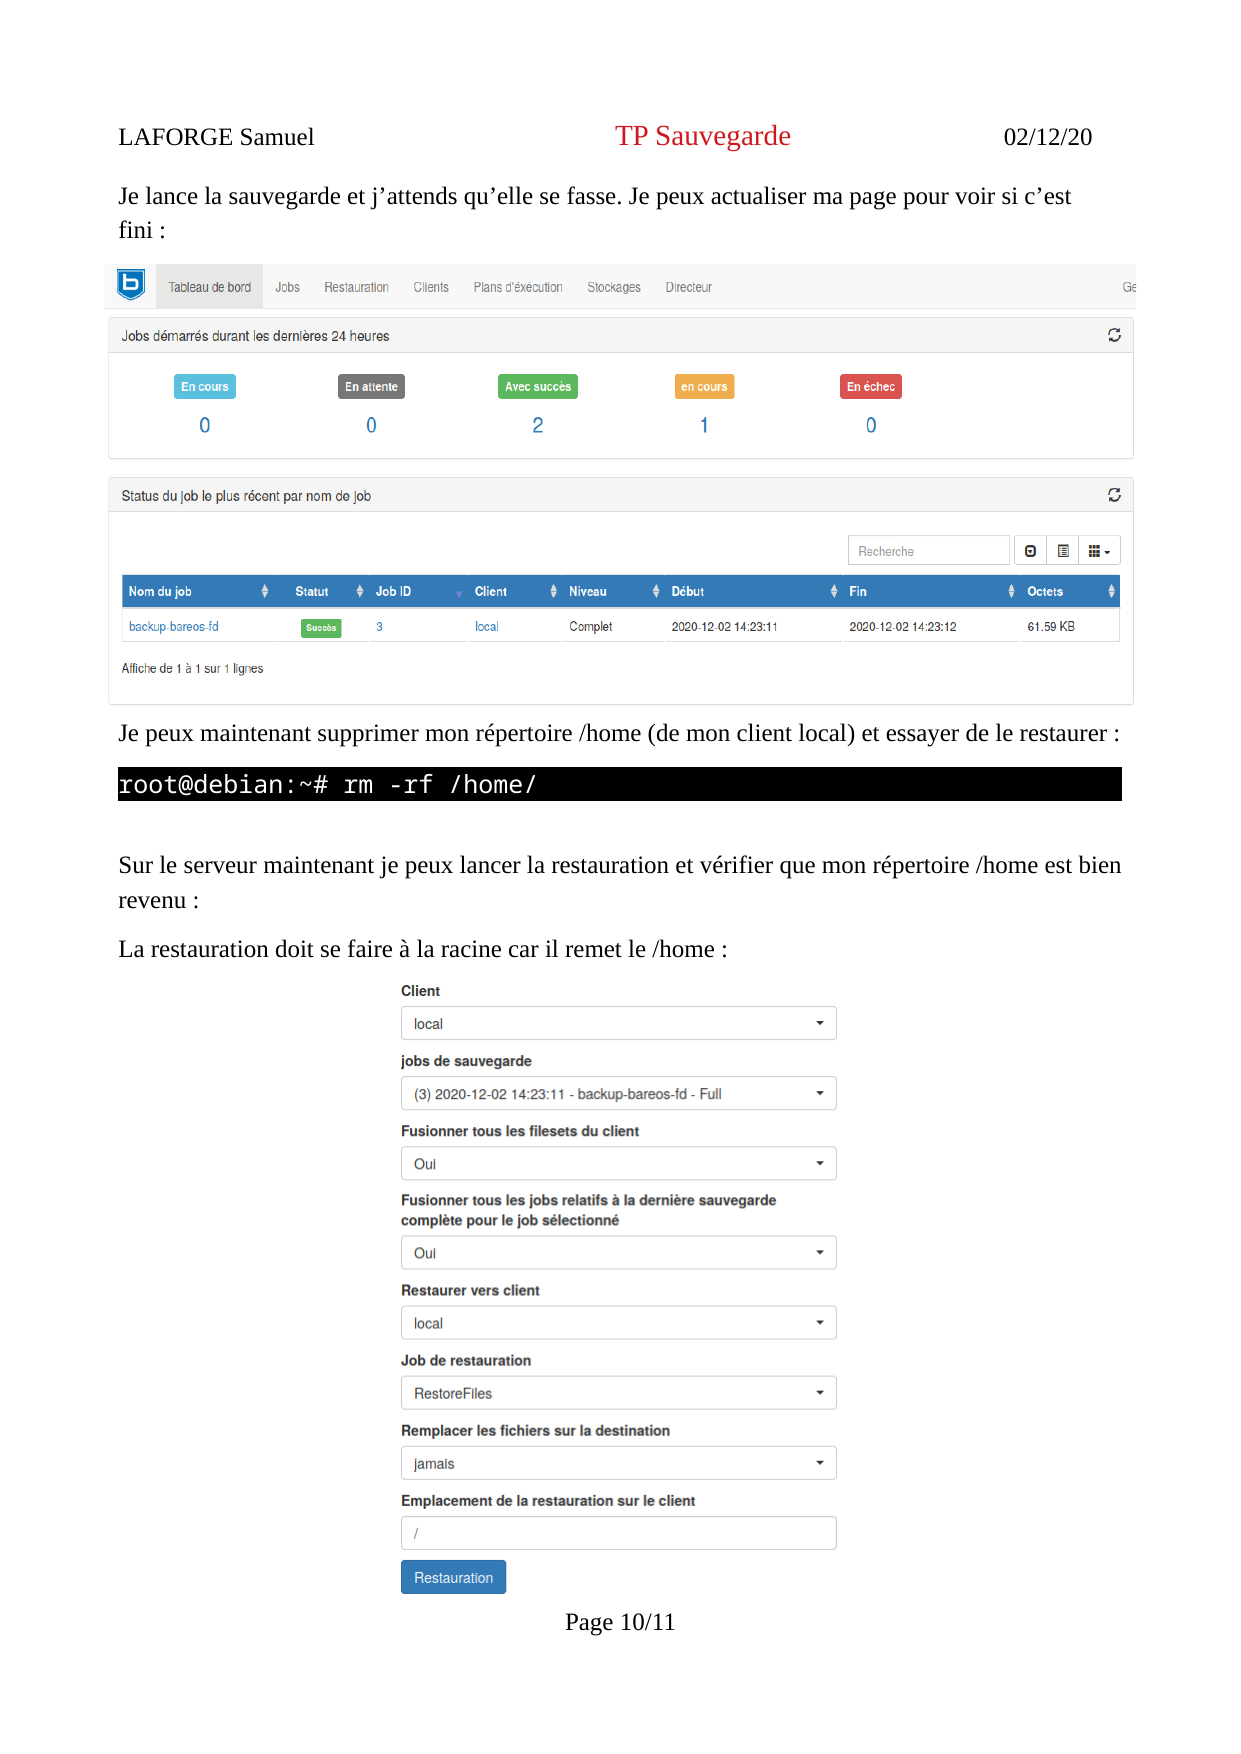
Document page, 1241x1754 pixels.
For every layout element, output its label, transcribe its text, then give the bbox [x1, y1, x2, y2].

text Je lance la sauvegarde et j’attends qu’elle se fasse. Je peux actualiser ma page pour voir si c’est fini : [118, 181, 1122, 244]
picture [395, 982, 845, 1601]
text root@debian:~# rm -rf /home/ [118, 767, 1122, 801]
text Sur le serveur maintenant je peux lancer la restauration et vérifier que mon répertoire /home est bien revenu : [118, 850, 1122, 913]
text La restauration doit se faire à la racine car il remet le /home : [118, 934, 1122, 962]
picture [104, 264, 1137, 713]
text Je peux maintenant supprimer mon répertoire /home (de mon client local) et essayer de le restaurer : [118, 713, 1122, 747]
